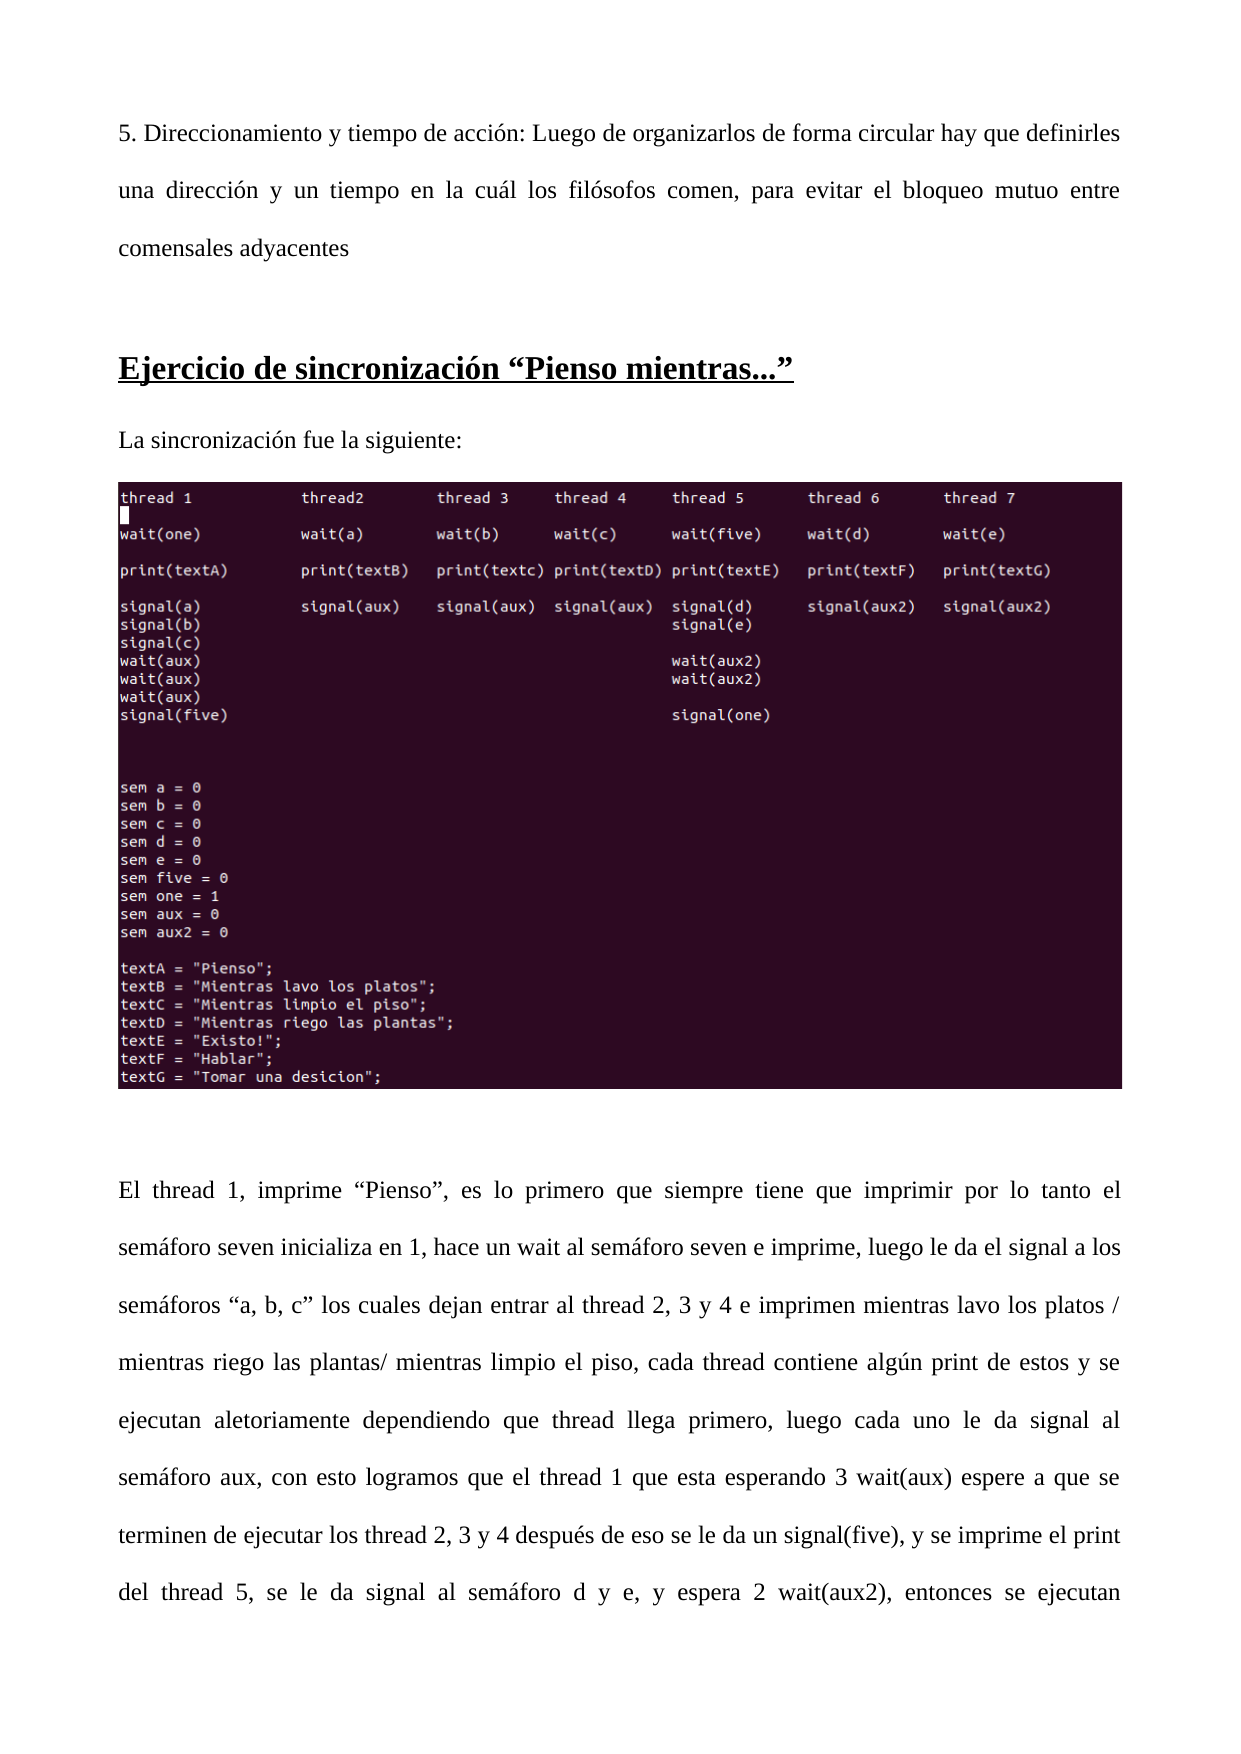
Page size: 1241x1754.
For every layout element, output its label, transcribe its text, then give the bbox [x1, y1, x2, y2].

picture [118, 482, 1123, 1089]
text El thread 1, imprime “Pienso”, es lo primero que siempre tiene que imprimir por lo tanto el semáforo seven inicializa en 1, hace un wait al semáforo seven e imprime, luego le da el signal a los semáforos “a, b, c” los cuales dejan entrar al thread 2, 3 y 4 e imprimen mientras lavo los platos / mientras riego las plantas/ mientras limpio el piso, cada thread contiene algún print de estos y se ejecutan aletoriamente dependiendo que thread llega primero, luego cada uno le da signal al semáforo aux, con esto logramos que el thread 1 que esta esperando 3 wait(aux) espere a que se terminen de ejecutar los thread 2, 3 y 4 después de eso se le da un signal(five), y se imprime el print del thread 5, se le da signal al semáforo d y e, y espera 2 wait(aux2), entonces se ejecutan [118, 1175, 1122, 1606]
text Ejercicio de sincronización “Pienso mientras...” [118, 348, 1122, 386]
text 5. Direccionamiento y tiempo de acción: Luego de organizarlos de forma circular hay que definirles una dirección y un tiempo en la cuál los filósofos comen, para evitar el bloqueo mutuo entre comensales adyacentes [118, 118, 1122, 262]
text La sincronización fue la siguiente: [118, 425, 1122, 453]
